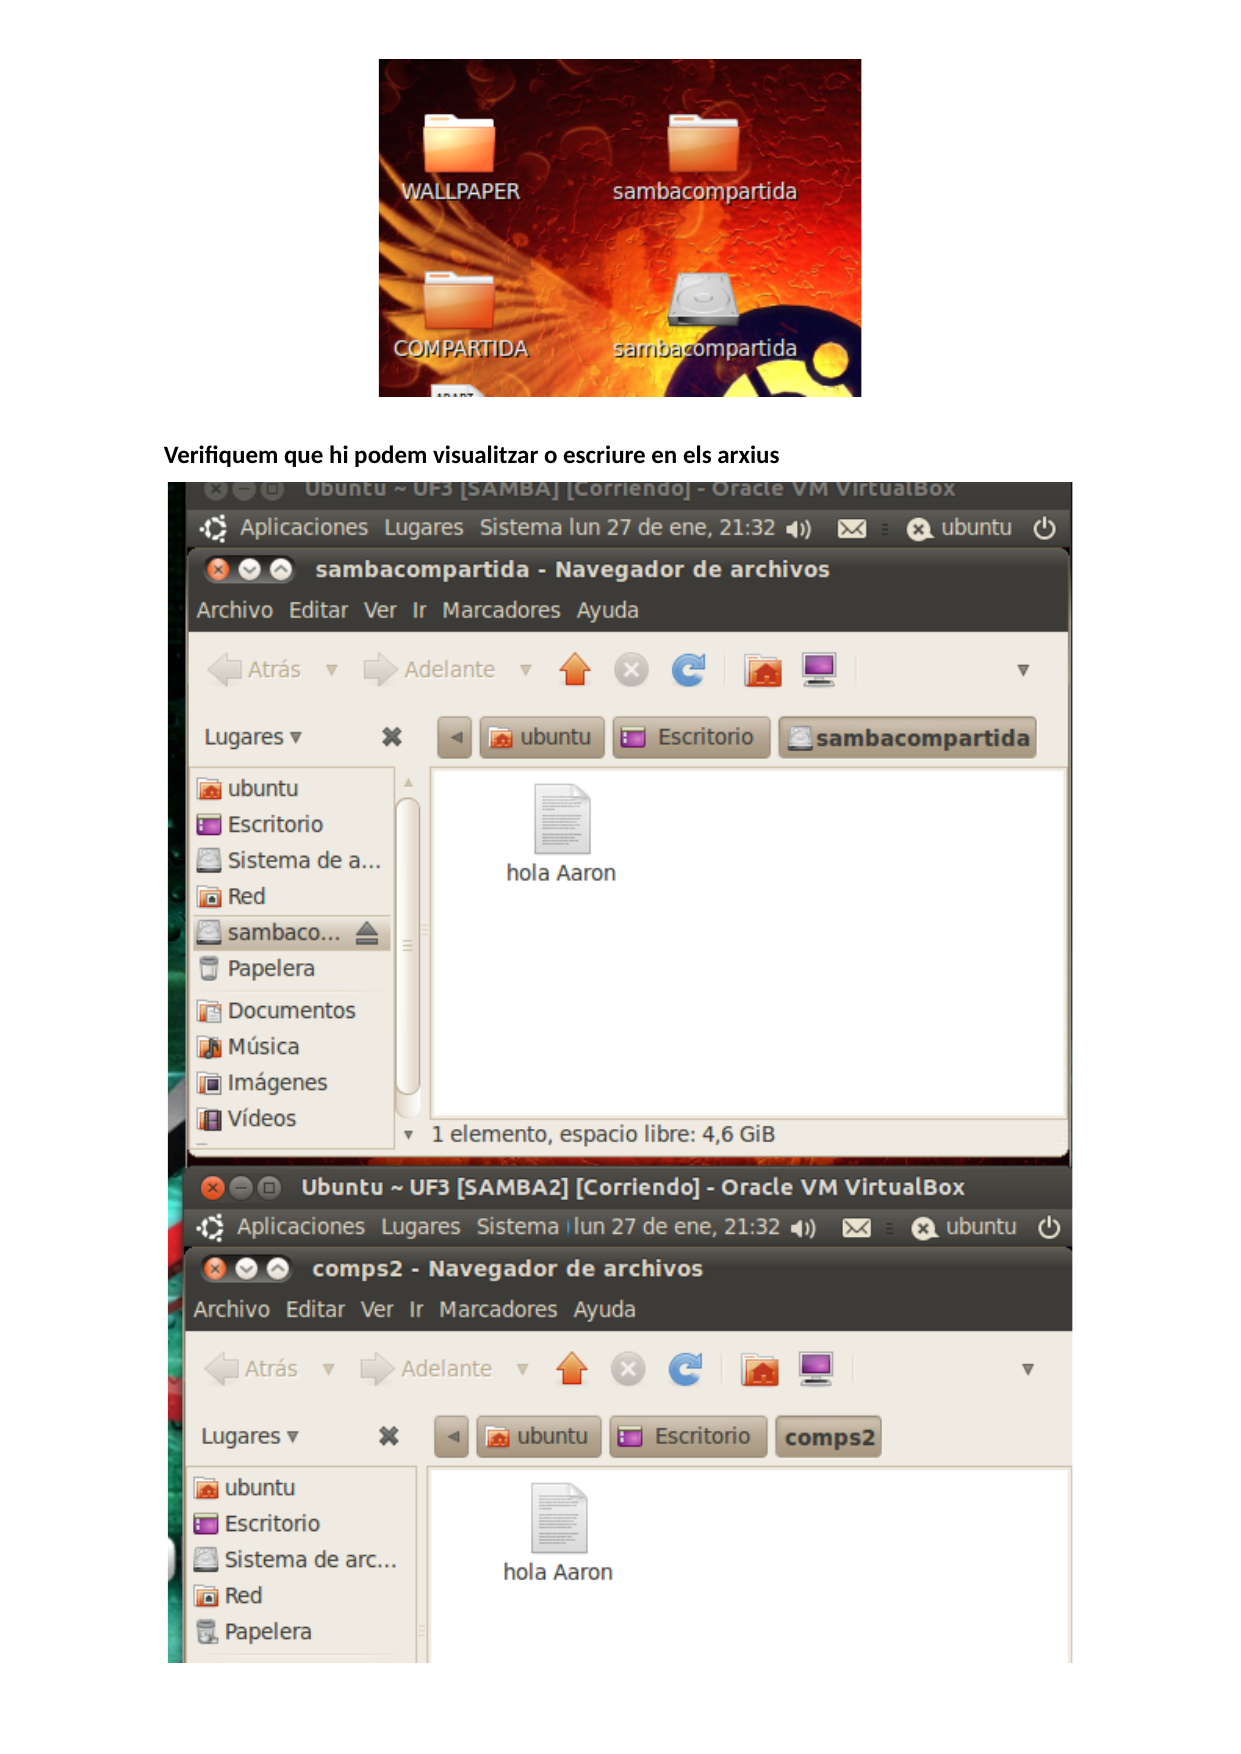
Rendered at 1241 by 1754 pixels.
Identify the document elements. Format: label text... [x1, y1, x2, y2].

list Verifiquem que hi podem visualitzar o escriure en els arxius [126, 439, 1152, 470]
picture [378, 59, 862, 397]
picture [167, 482, 1073, 1663]
